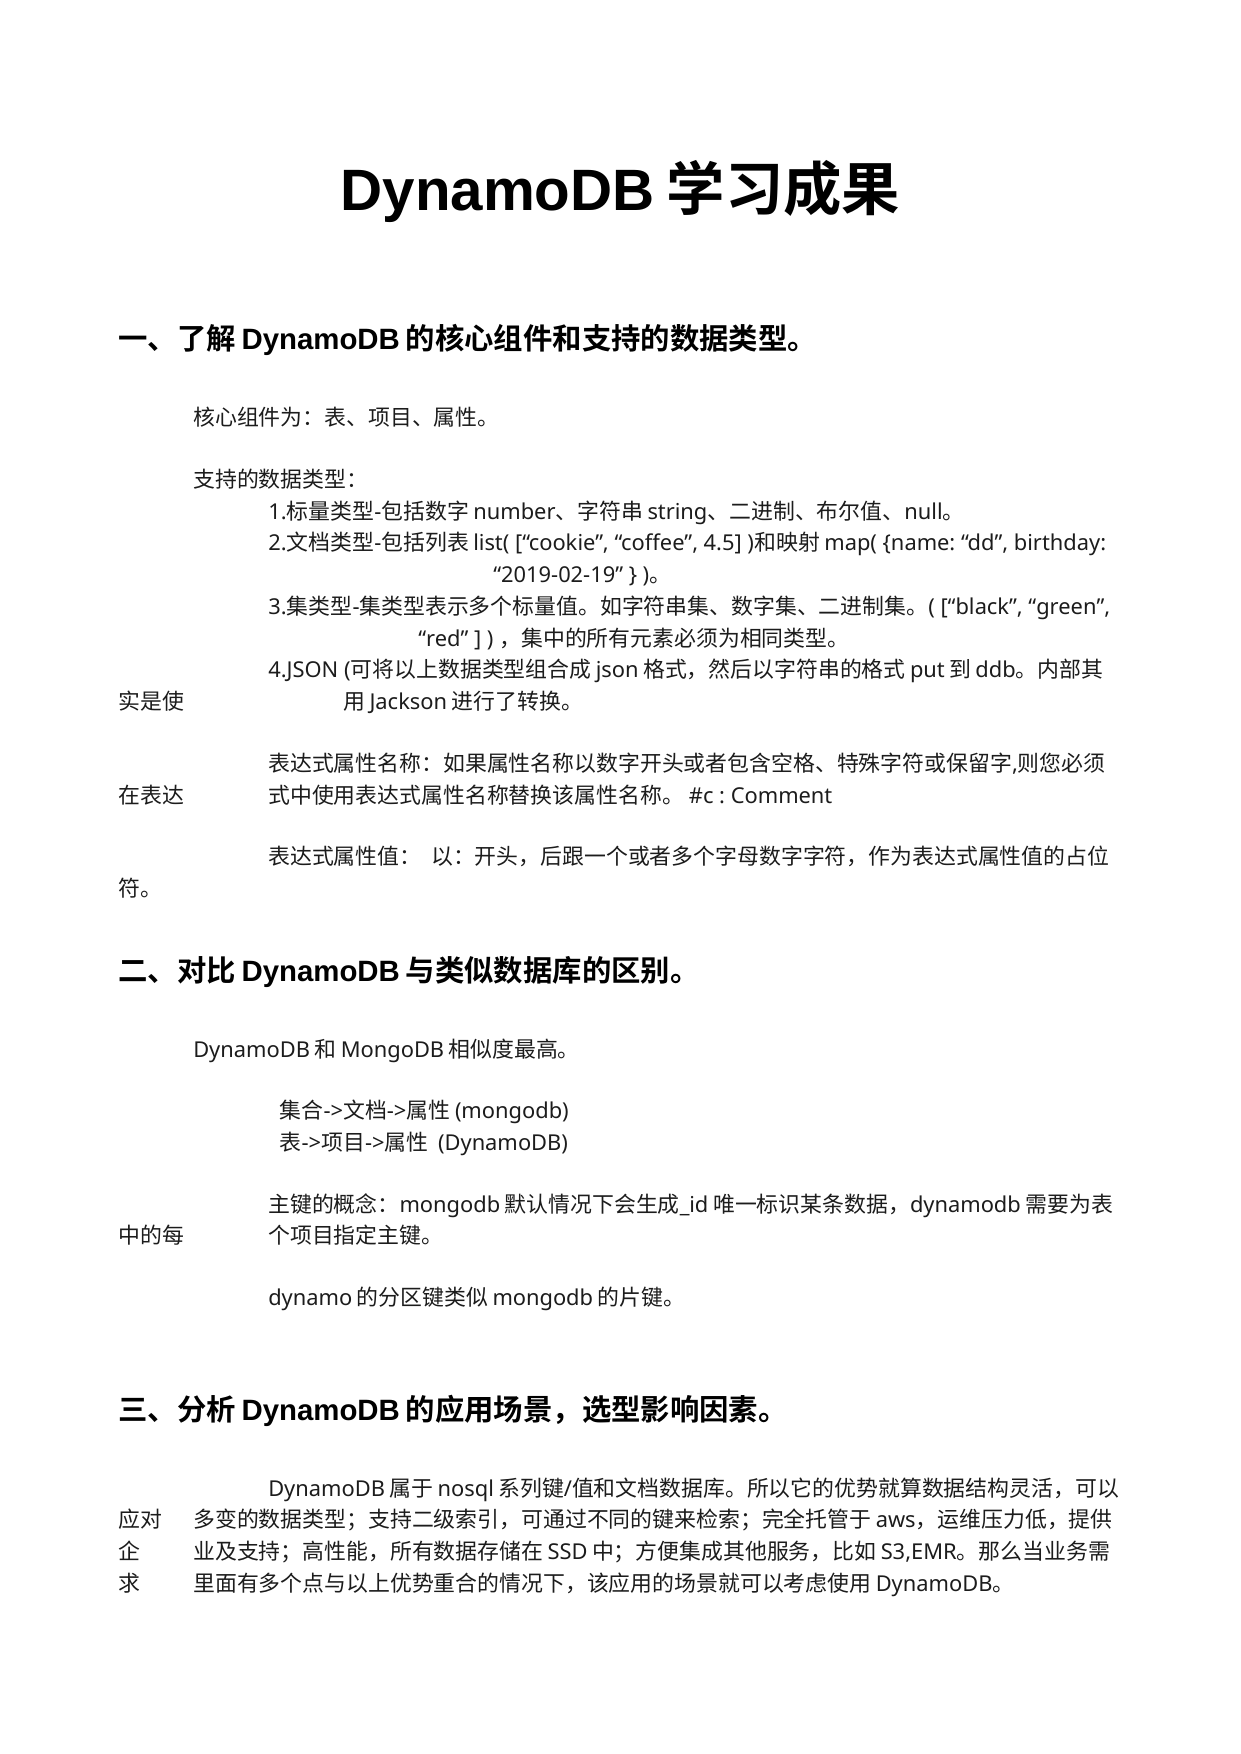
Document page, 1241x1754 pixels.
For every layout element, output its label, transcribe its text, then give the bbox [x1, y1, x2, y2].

text 表->项目->属性 (DynamoDB) [118, 1125, 1122, 1157]
subtitle 三、分析DynamoDB的应用场景，选型影响因素。 [118, 1386, 1122, 1428]
subtitle 一、了解DynamoDB的核心组件和支持的数据类型。 [118, 316, 1122, 358]
subtitle 二、对比DynamoDB与类似数据库的区别。 [118, 947, 1122, 989]
text 表达式属性值： 以：开头，后跟一个或者多个字母数字字符，作为表达式属性值的占位符。 [118, 839, 1122, 903]
text 核心组件为：表、项目、属性。 [118, 400, 1122, 432]
title DynamoDB学习成果 [118, 143, 1122, 228]
text 1.标量类型-包括数字number、字符串string、二进制、布尔值、null。 [118, 494, 1122, 525]
text DynamoDB和MongoDB相似度最高。 [118, 1032, 1122, 1063]
text 集合->文档->属性 (mongodb) [118, 1093, 1122, 1125]
text DynamoDB属于nosql系列键/值和文档数据库。所以它的优势就算数据结构灵活，可以应对 多变的数据类型；支持二级索引，可通过不同的键来检索；完全托管于aws，运维压力低，提供企 业及支持；高性能，所有数据存储在SSD中；方便集成其他服务，比如S3,EMR。那么当业务需求 里面有多个点与以上优势重合的情况下，该应用的场景就可以考虑使用DynamoDB。 [118, 1471, 1122, 1598]
text 2.文档类型-包括列表list( [“cookie”, “coffee”, 4.5] )和映射map( {name: “dd”, birthday: “2019-02-19” } )。 [118, 525, 1122, 589]
text 表达式属性名称：如果属性名称以数字开头或者包含空格、特殊字符或保留字,则您必须 在表达 式中使用表达式属性名称替换该属性名称。 #c : Comment [118, 746, 1122, 809]
text 4.JSON (可将以上数据类型组合成json格式，然后以字符串的格式put到ddb。内部其实是使 用Jackson进行了转换。 [118, 652, 1122, 716]
text 3.集类型-集类型表示多个标量值。如字符串集、数字集、二进制集。( [“black”, “green”, “red” ] ) ，集中的所有元素必须为相同类型。 [118, 589, 1122, 652]
text dynamo的分区键类似mongodb的片键。 [118, 1280, 1122, 1312]
text 主键的概念：mongodb默认情况下会生成_id唯一标识某条数据，dynamodb需要为表中的每 个项目指定主键。 [118, 1187, 1122, 1250]
text 支持的数据类型： [118, 462, 1122, 494]
